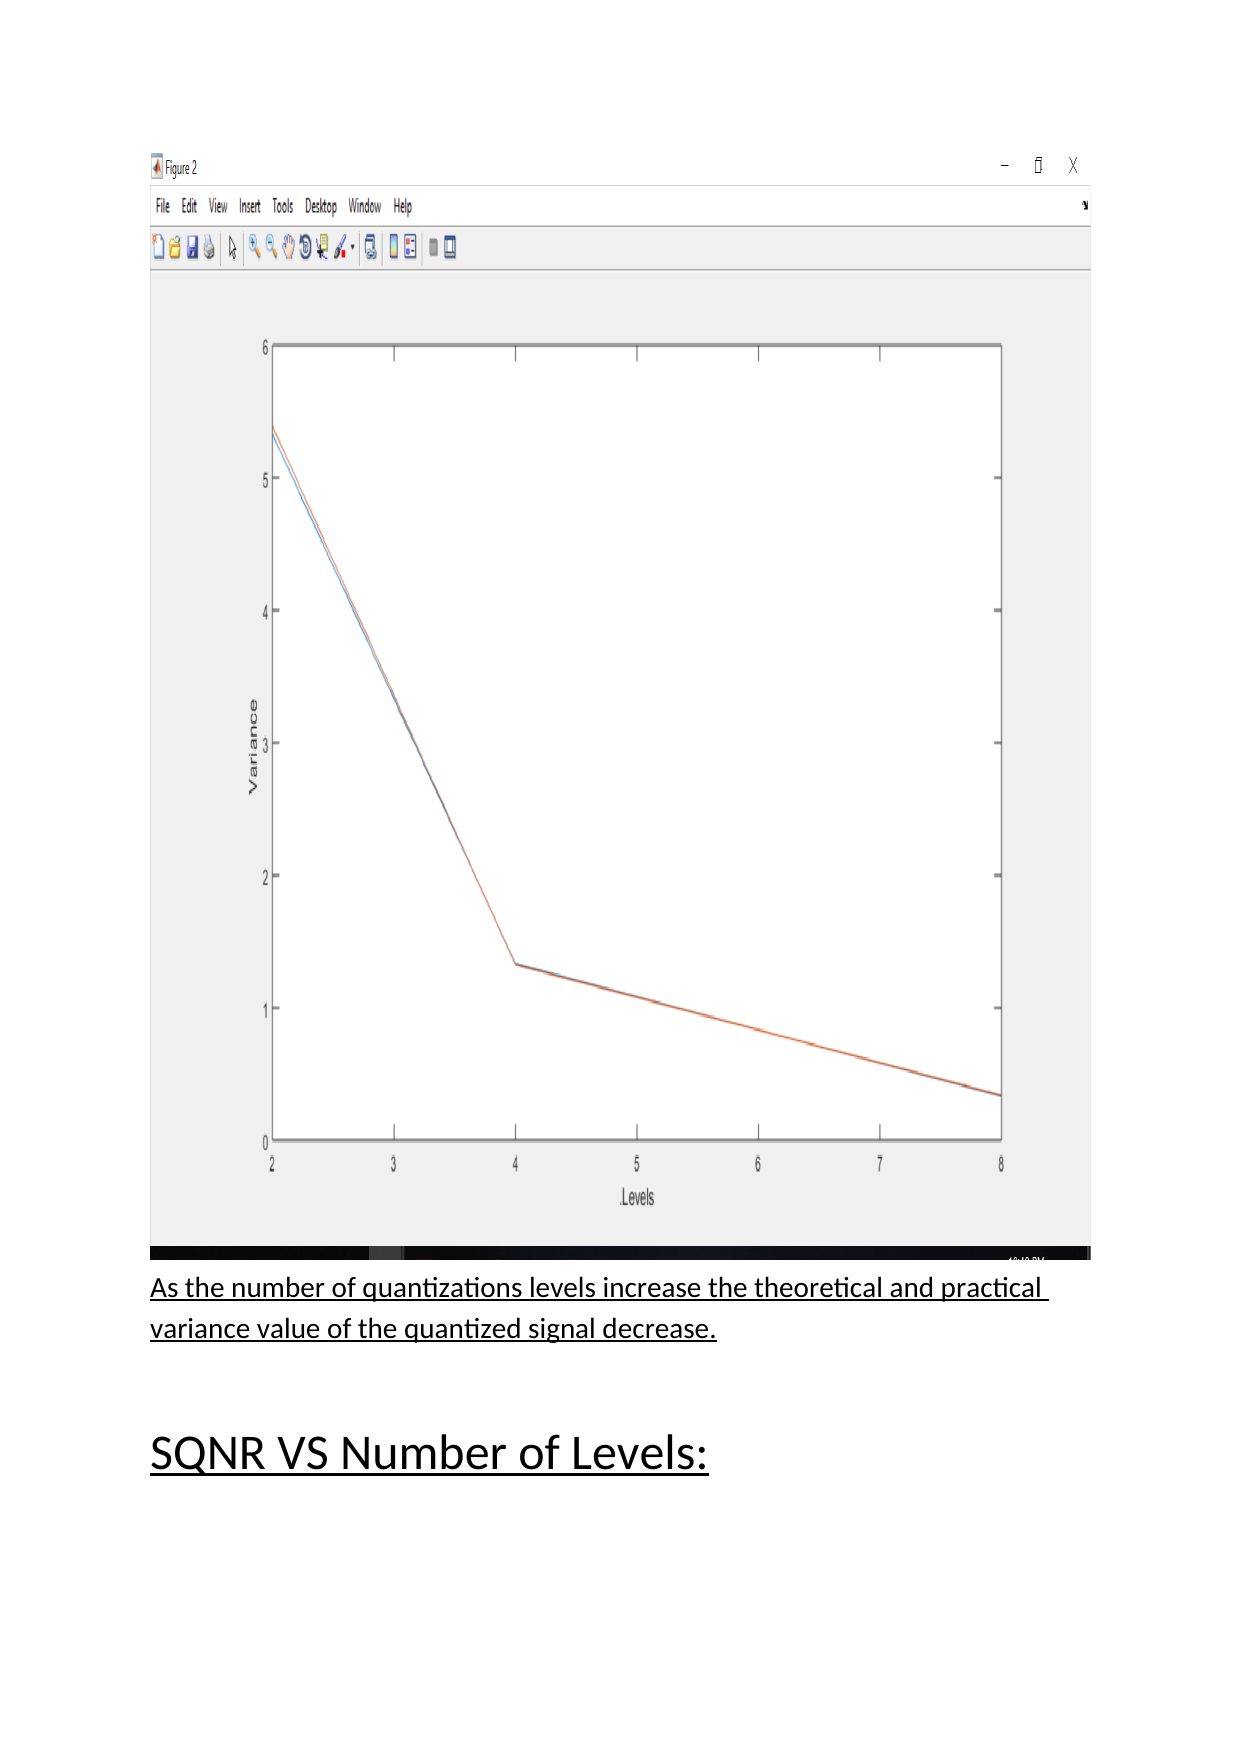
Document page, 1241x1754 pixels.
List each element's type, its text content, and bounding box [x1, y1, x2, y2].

text As the number of quantizations levels increase the theoretical and practical variance value of the quantized signal decrease. [150, 1269, 1090, 1345]
text SQNR VS Number of Levels: [150, 1421, 1090, 1482]
picture [150, 150, 1091, 1260]
